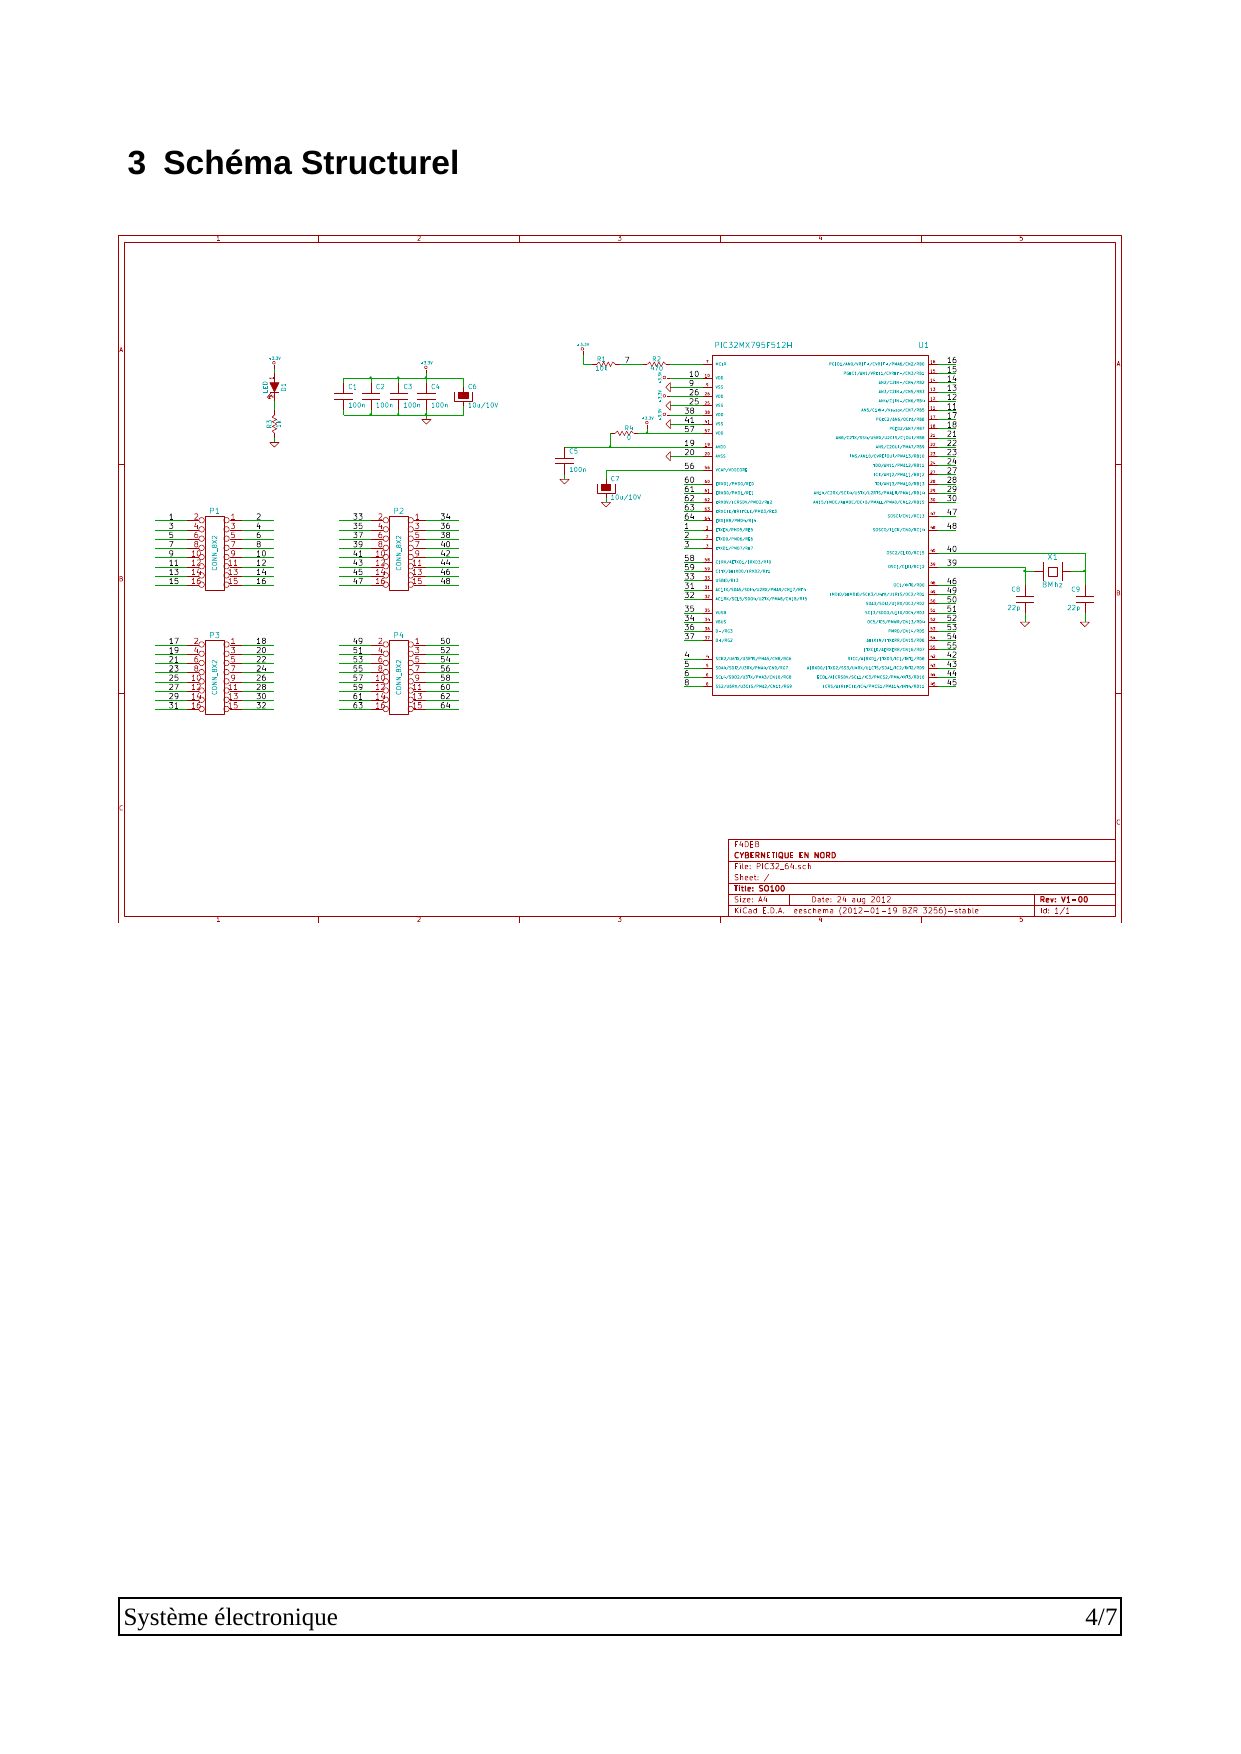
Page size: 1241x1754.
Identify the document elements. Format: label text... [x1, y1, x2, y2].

subtitle Schéma Structurel [118, 143, 1122, 182]
